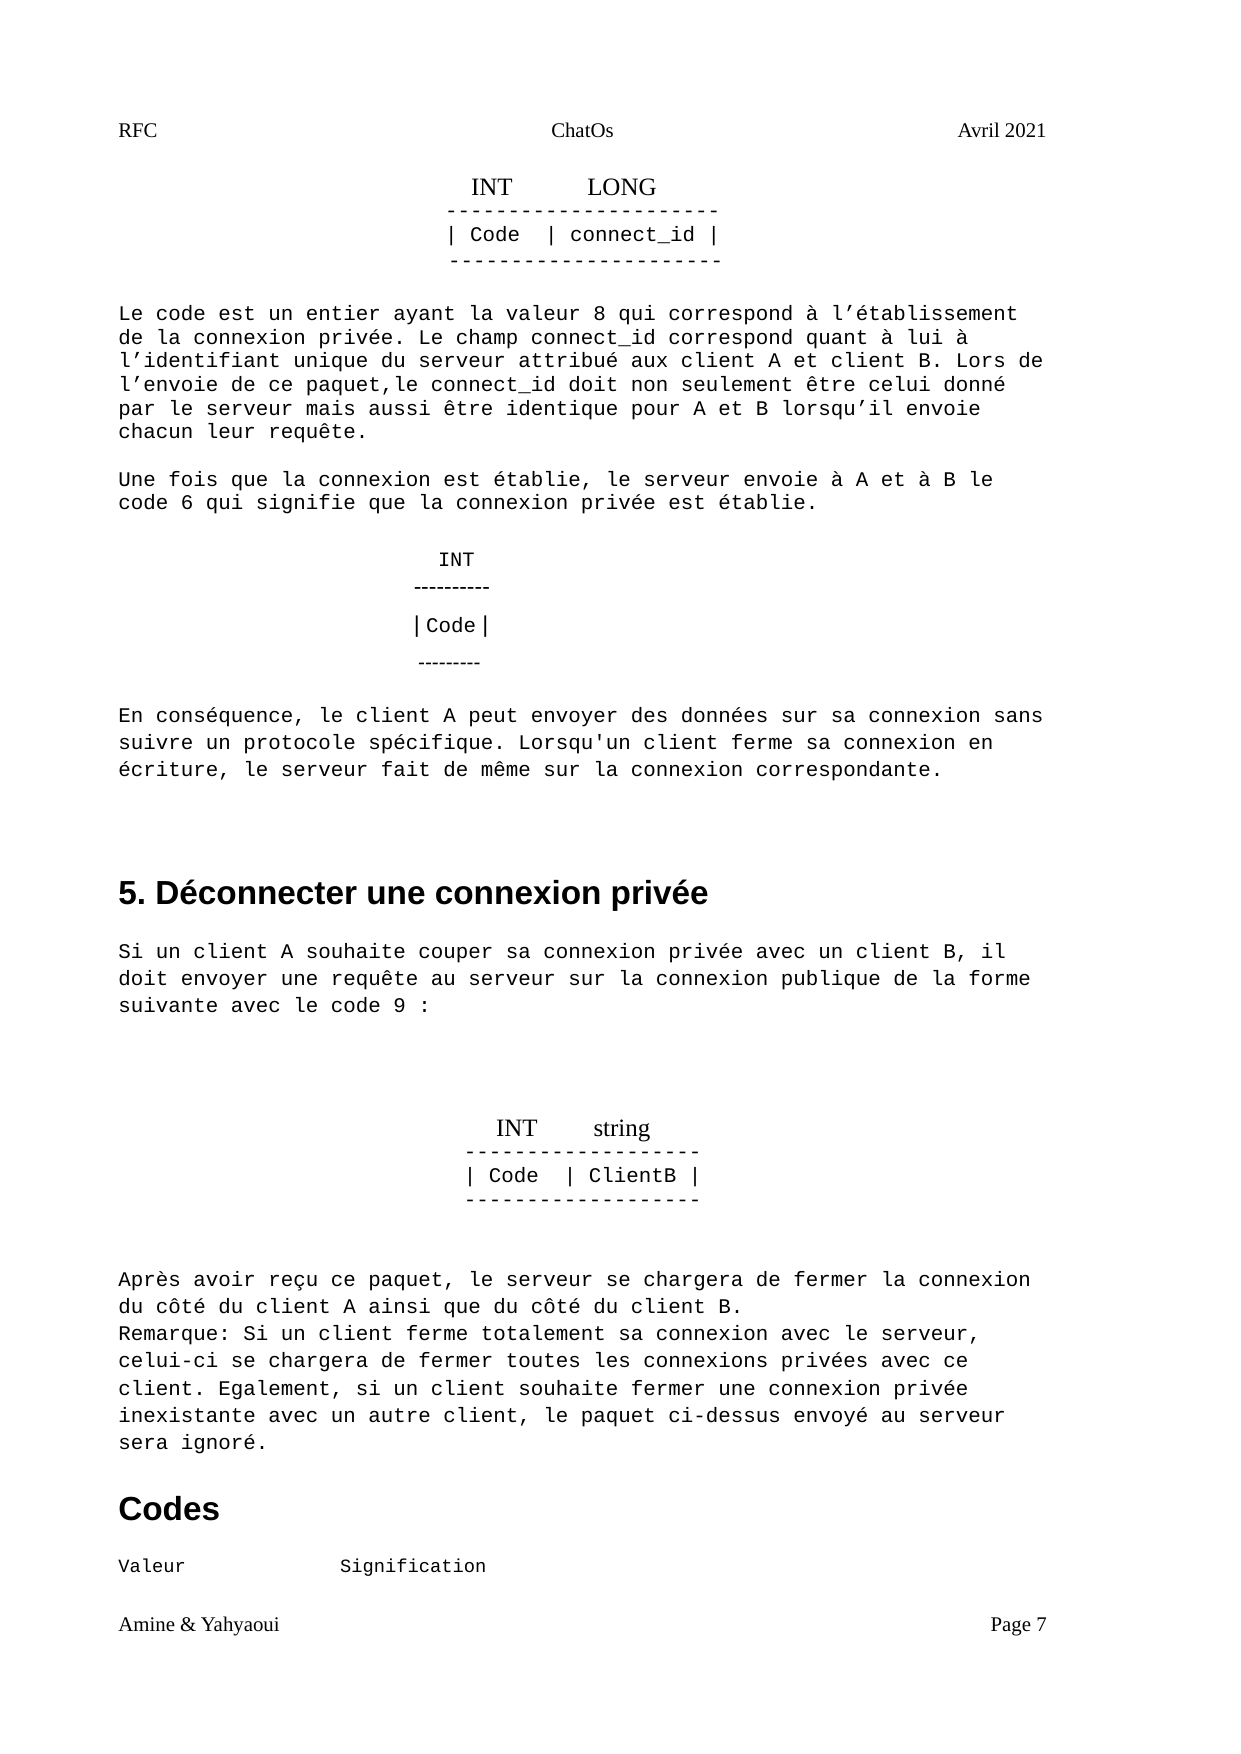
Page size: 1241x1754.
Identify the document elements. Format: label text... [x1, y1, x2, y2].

text ------------------- [118, 1189, 1047, 1212]
text ---------------------- [118, 248, 1047, 273]
text ------------------- [118, 1141, 1047, 1165]
text INT [118, 545, 1047, 573]
text | Code | ClientB | [118, 1165, 1047, 1189]
text --------- En conséquence, le client A peut envoyer des données sur sa connexion sans suivre un protocole spécifique. Lorsqu'un client ferme sa connexion en écriture, le serveur fait de même sur la connexion correspondante. [118, 650, 1047, 783]
subtitle Codes [118, 1489, 1047, 1527]
text INT string [118, 1113, 1047, 1141]
subtitle 5. Déconnecter une connexion privée [118, 873, 1047, 911]
text ---------------------- [118, 200, 1047, 224]
text | Code | connect_id | [118, 224, 1047, 248]
text | Code | [118, 609, 1047, 639]
text Si un client A souhaite couper sa connexion privée avec un client B, il doit envoyer une requête au serveur sur la connexion publique de la forme suivante avec le code 9 : [118, 941, 1047, 1079]
text INT LONG [118, 172, 1047, 200]
text Valeur Signification [118, 1557, 1047, 1578]
text ---------- [118, 573, 1047, 599]
text Après avoir reçu ce paquet, le serveur se chargera de fermer la connexion du côté du client A ainsi que du côté du client B. Remarque: Si un client ferme totalement sa connexion avec le serveur, celui-ci se chargera de fermer toutes les connexions privées avec ce client. Egalement, si un client souhaite fermer une connexion privée inexistante avec un autre client, le paquet ci-dessus envoyé au serveur sera ignoré. [118, 1242, 1047, 1456]
text Le code est un entier ayant la valeur 8 qui correspond à l’établissement de la connexion privée. Le champ connect_id correspond quant à lui à l’identifiant unique du serveur attribué aux client A et client B. Lors de l’envoie de ce paquet,le connect_id doit non seulement être celui donné par le serveur mais aussi être identique pour A et B lorsqu’il envoie chacun leur requête. Une fois que la connexion est établie, le serveur envoie à A et à B le code 6 qui signifie que la connexion privée est établie. [118, 303, 1047, 516]
